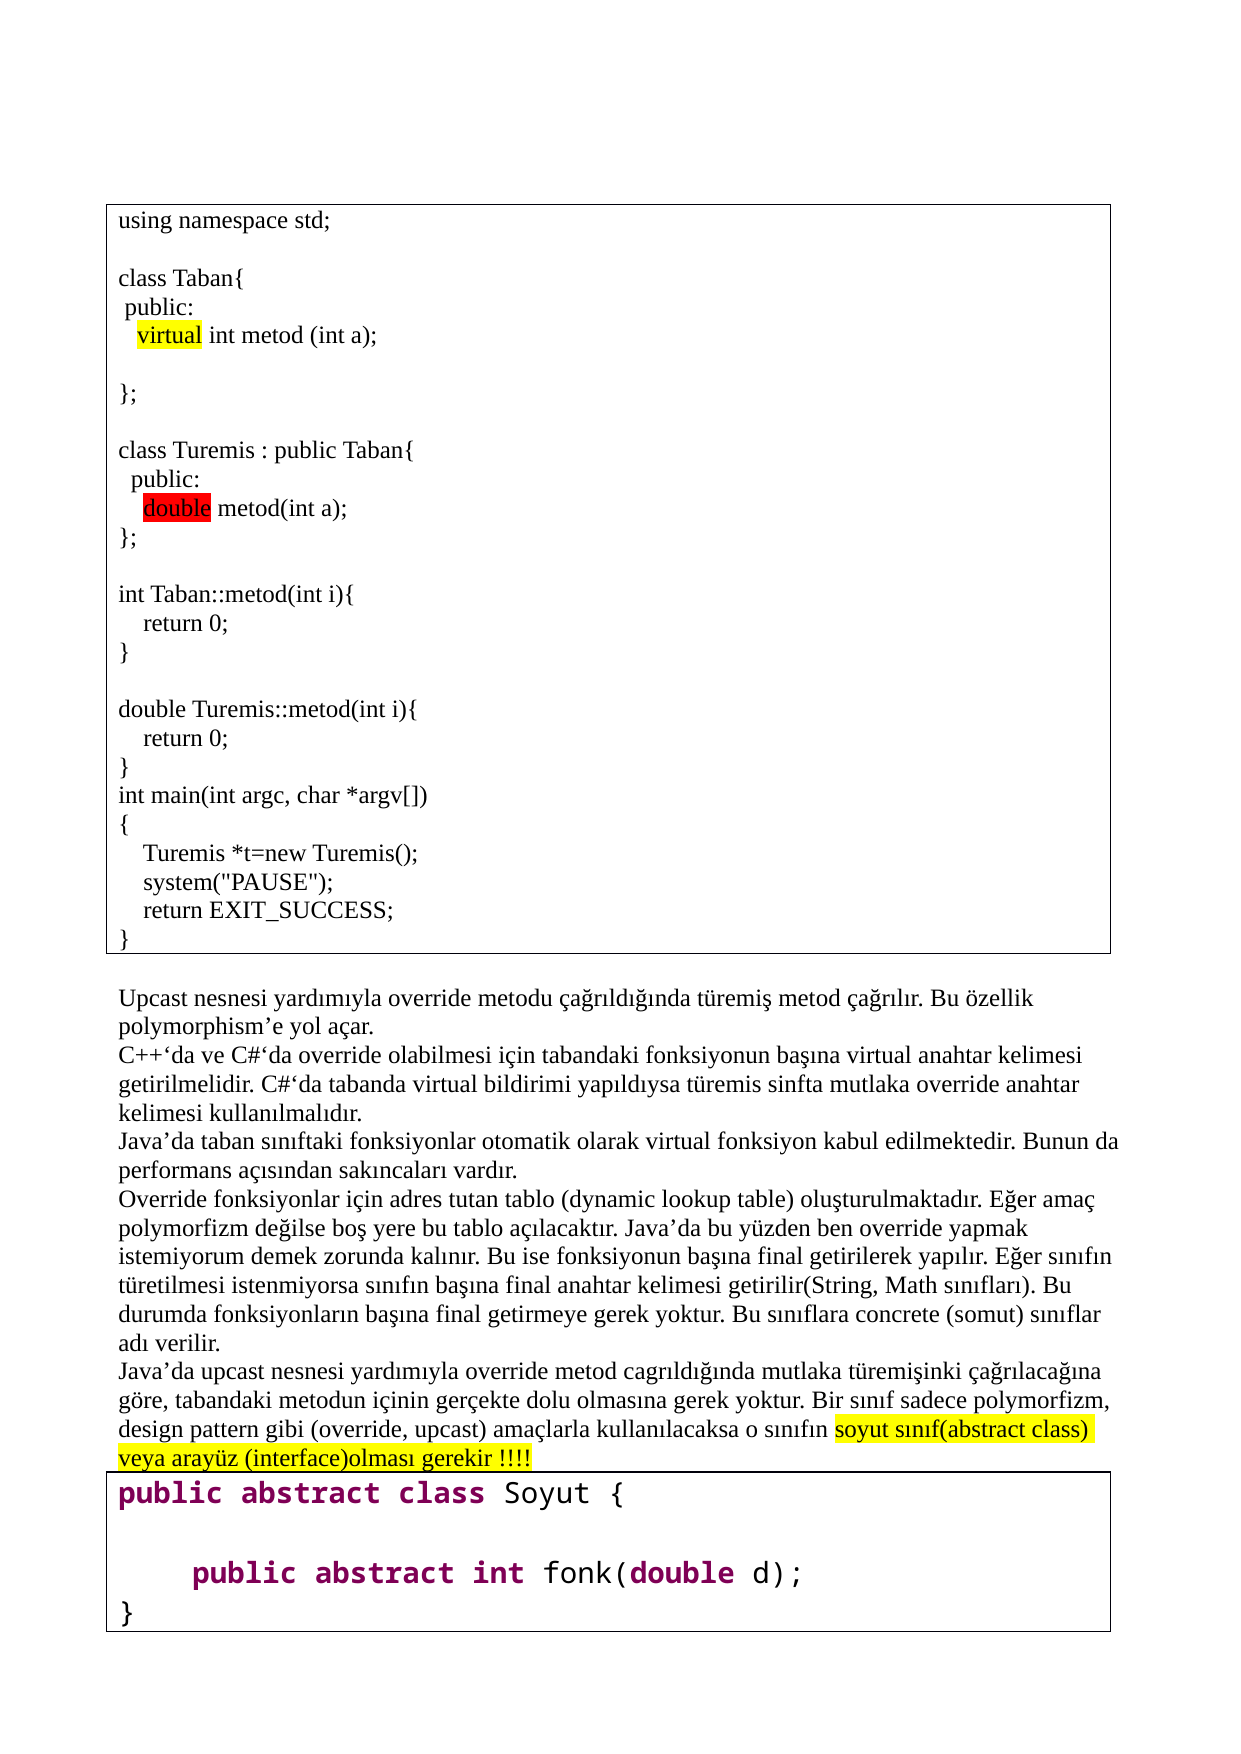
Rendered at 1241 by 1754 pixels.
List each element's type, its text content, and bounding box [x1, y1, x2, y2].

table_header public abstract class Soyut { public abstract int fonk(double d); } [107, 1473, 1110, 1631]
table_header using namespace std; class Taban{ public: virtual int metod (int a); }; class Turemis : public Taban{ public: double metod(int a); }; int Taban::metod(int i){ return 0; } double Turemis::metod(int i){ return 0; } int main(int argc, char *argv[]) { Turemis *t=new Turemis(); system("PAUSE"); return EXIT_SUCCESS; } [107, 205, 1110, 953]
text Override fonksiyonlar için adres tutan tablo (dynamic lookup table) oluşturulmaktadır. Eğer amaç polymorfizm değilse boş yere bu tablo açılacaktır. Java’da bu yüzden ben override yapmak istemiyorum demek zorunda kalınır. Bu ise fonksiyonun başına final getirilerek yapılır. Eğer sınıfın türetilmesi istenmiyorsa sınıfın başına final anahtar kelimesi getirilir(String, Math sınıfları). Bu durumda fonksiyonların başına final getirmeye gerek yoktur. Bu sınıflara concrete (somut) sınıflar adı verilir. [118, 1184, 1122, 1356]
text C++‘da ve C#‘da override olabilmesi için tabandaki fonksiyonun başına virtual anahtar kelimesi getirilmelidir. C#‘da tabanda virtual bildirimi yapıldıysa türemis sinfta mutlaka override anahtar kelimesi kullanılmalıdır. [118, 1040, 1122, 1126]
text Upcast nesnesi yardımıyla override metodu çağrıldığında türemiş metod çağrılır. Bu özellik polymorphism’e yol açar. [118, 983, 1122, 1040]
text Java’da taban sınıftaki fonksiyonlar otomatik olarak virtual fonksiyon kabul edilmektedir. Bunun da performans açısından sakıncaları vardır. [118, 1126, 1122, 1184]
text Java’da upcast nesnesi yardımıyla override metod cagrıldığında mutlaka türemişinki çağrılacağına göre, tabandaki metodun içinin gerçekte dolu olmasına gerek yoktur. Bir sınıf sadece polymorfizm, design pattern gibi (override, upcast) amaçlarla kullanılacaksa o sınıfın soyut sınıf(abstract class) veya arayüz (interface)olması gerekir !!!! [118, 1356, 1122, 1471]
